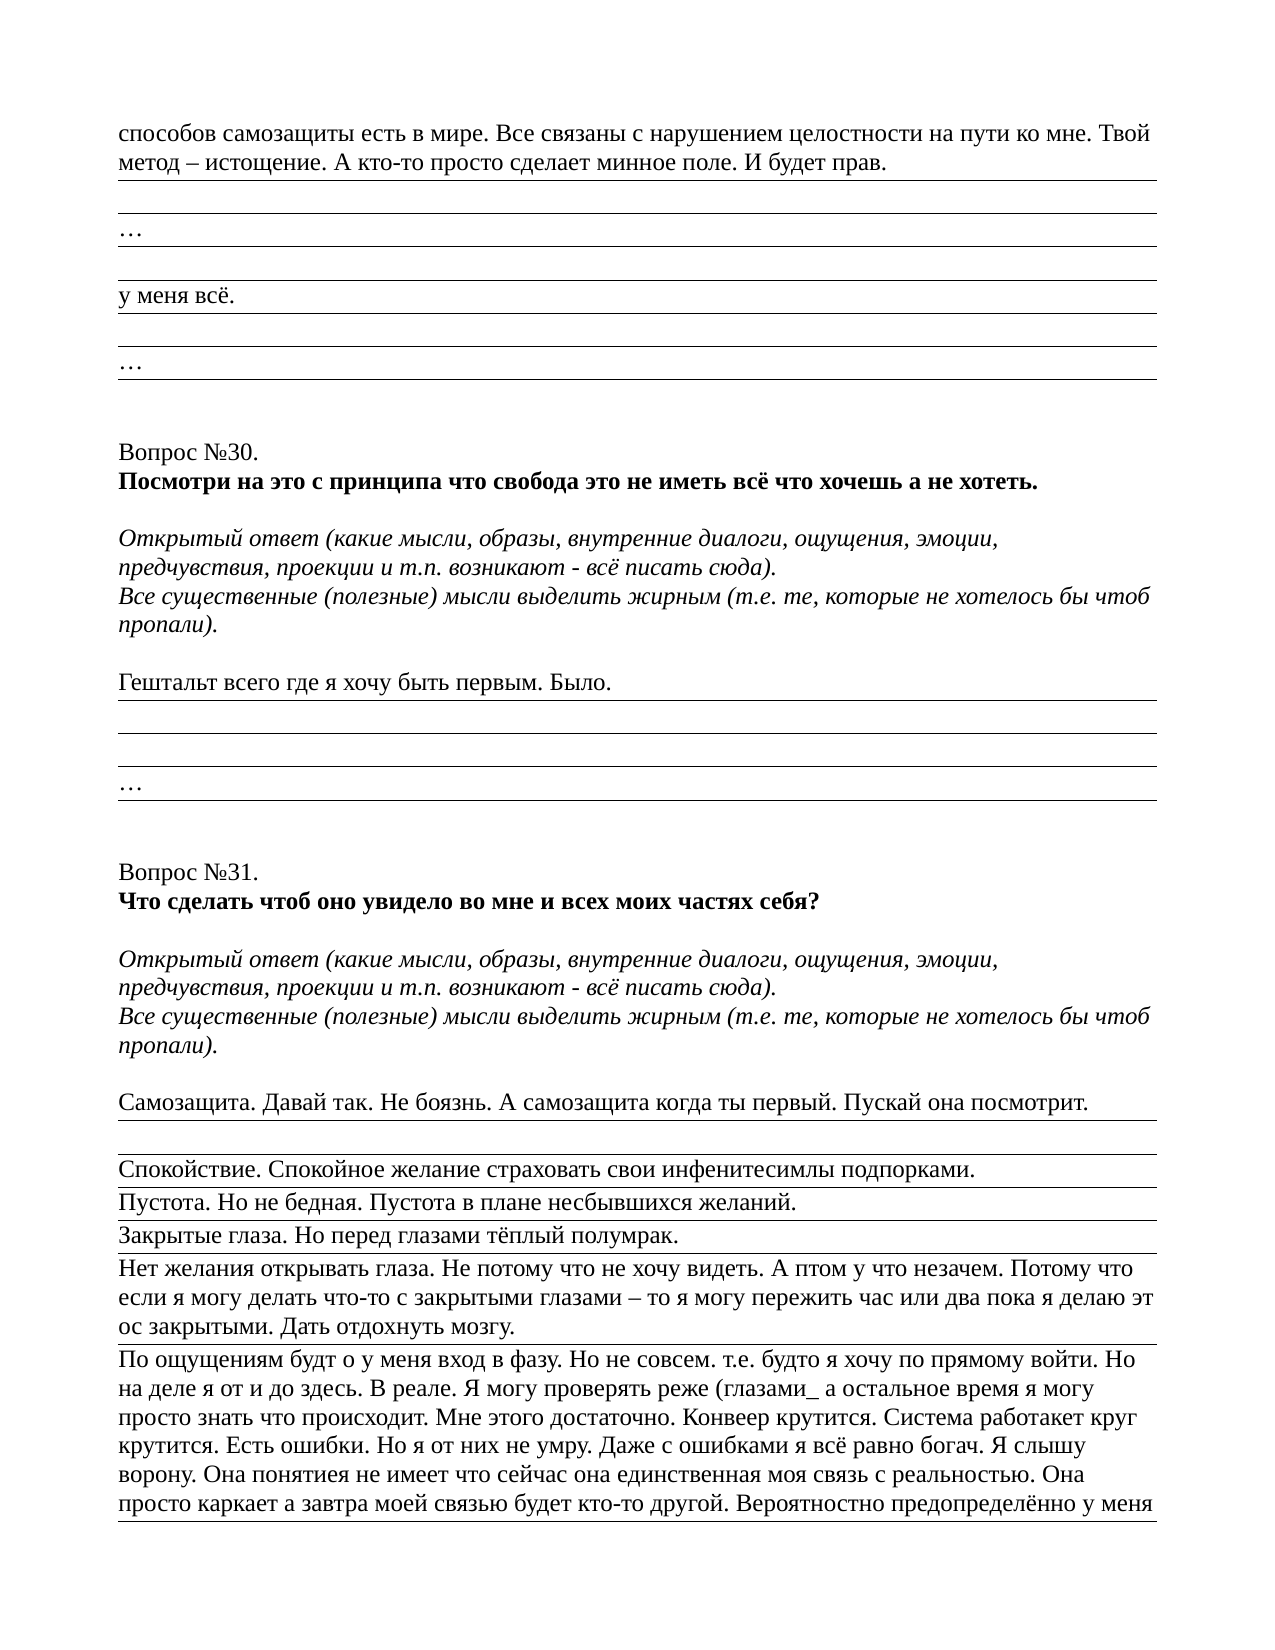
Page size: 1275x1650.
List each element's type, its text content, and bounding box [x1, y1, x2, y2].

text Вопрос №31. [118, 857, 1157, 886]
text Гештальт всего где я хочу быть первым. Было. [118, 667, 1157, 700]
text Все существенные (полезные) мысли выделить жирным (т.е. те, которые не хотелось бы чтоб пропали). [118, 581, 1157, 638]
text Вопрос №30. [118, 437, 1157, 466]
text Нет желания открывать глаза. Не потому что не хочу видеть. А птом у что незачем. Потому что если я могу делать что-то с закрытыми глазами – то я могу пережить час или два пока я делаю эт ос закрытыми. Дать отдохнуть мозгу. [118, 1254, 1157, 1344]
text Пустота. Но не бедная. Пустота в плане несбывшихся желаний. [118, 1188, 1157, 1220]
text Самозащита. Давай так. Не боязнь. А самозащита когда ты первый. Пускай она посмотрит. [118, 1087, 1157, 1120]
text По ощущениям будт о у меня вход в фазу. Но не совсем. т.е. будто я хочу по прямому войти. Но на деле я от и до здесь. В реале. Я могу проверять реже (глазами_ а остальное время я могу просто знать что происходит. Мне этого достаточно. Конвеер крутится. Система работакет круг крутится. Есть ошибки. Но я от них не умру. Даже с ошибками я всё равно богач. Я слышу ворону. Она понятиея не имеет что сейчас она единственная моя связь с реальностью. Она просто каркает а завтра моей связью будет кто-то другой. Вероятностно предопределённо у меня [118, 1345, 1157, 1521]
text Закрытые глаза. Но перед глазами тёплый полумрак. [118, 1221, 1157, 1253]
text Открытый ответ (какие мысли, образы, внутренние диалоги, ощущения, эмоции, предчувствия, проекции и т.п. возникают - всё писать сюда). [118, 944, 1157, 1001]
text … [118, 767, 1157, 800]
text Все существенные (полезные) мысли выделить жирным (т.е. те, которые не хотелось бы чтоб пропали). [118, 1001, 1157, 1059]
text Посмотри на это с принципа что свобода это не иметь всё что хочешь а не хотеть. [118, 466, 1157, 494]
text Спокойствие. Спокойное желание страховать свои инфенитесимлы подпорками. [118, 1155, 1157, 1187]
text Что сделать чтоб оно увидело во мне и всех моих частях себя? [118, 886, 1157, 915]
text способов самозащиты есть в мире. Все связаны с нарушением целостности на пути ко мне. Твой метод – истощение. А кто-то просто сделает минное поле. И будет прав. [118, 118, 1157, 180]
text … [118, 214, 1157, 246]
text … [118, 347, 1157, 379]
text Открытый ответ (какие мысли, образы, внутренние диалоги, ощущения, эмоции, предчувствия, проекции и т.п. возникают - всё писать сюда). [118, 523, 1157, 581]
text у меня всё. [118, 281, 1157, 313]
